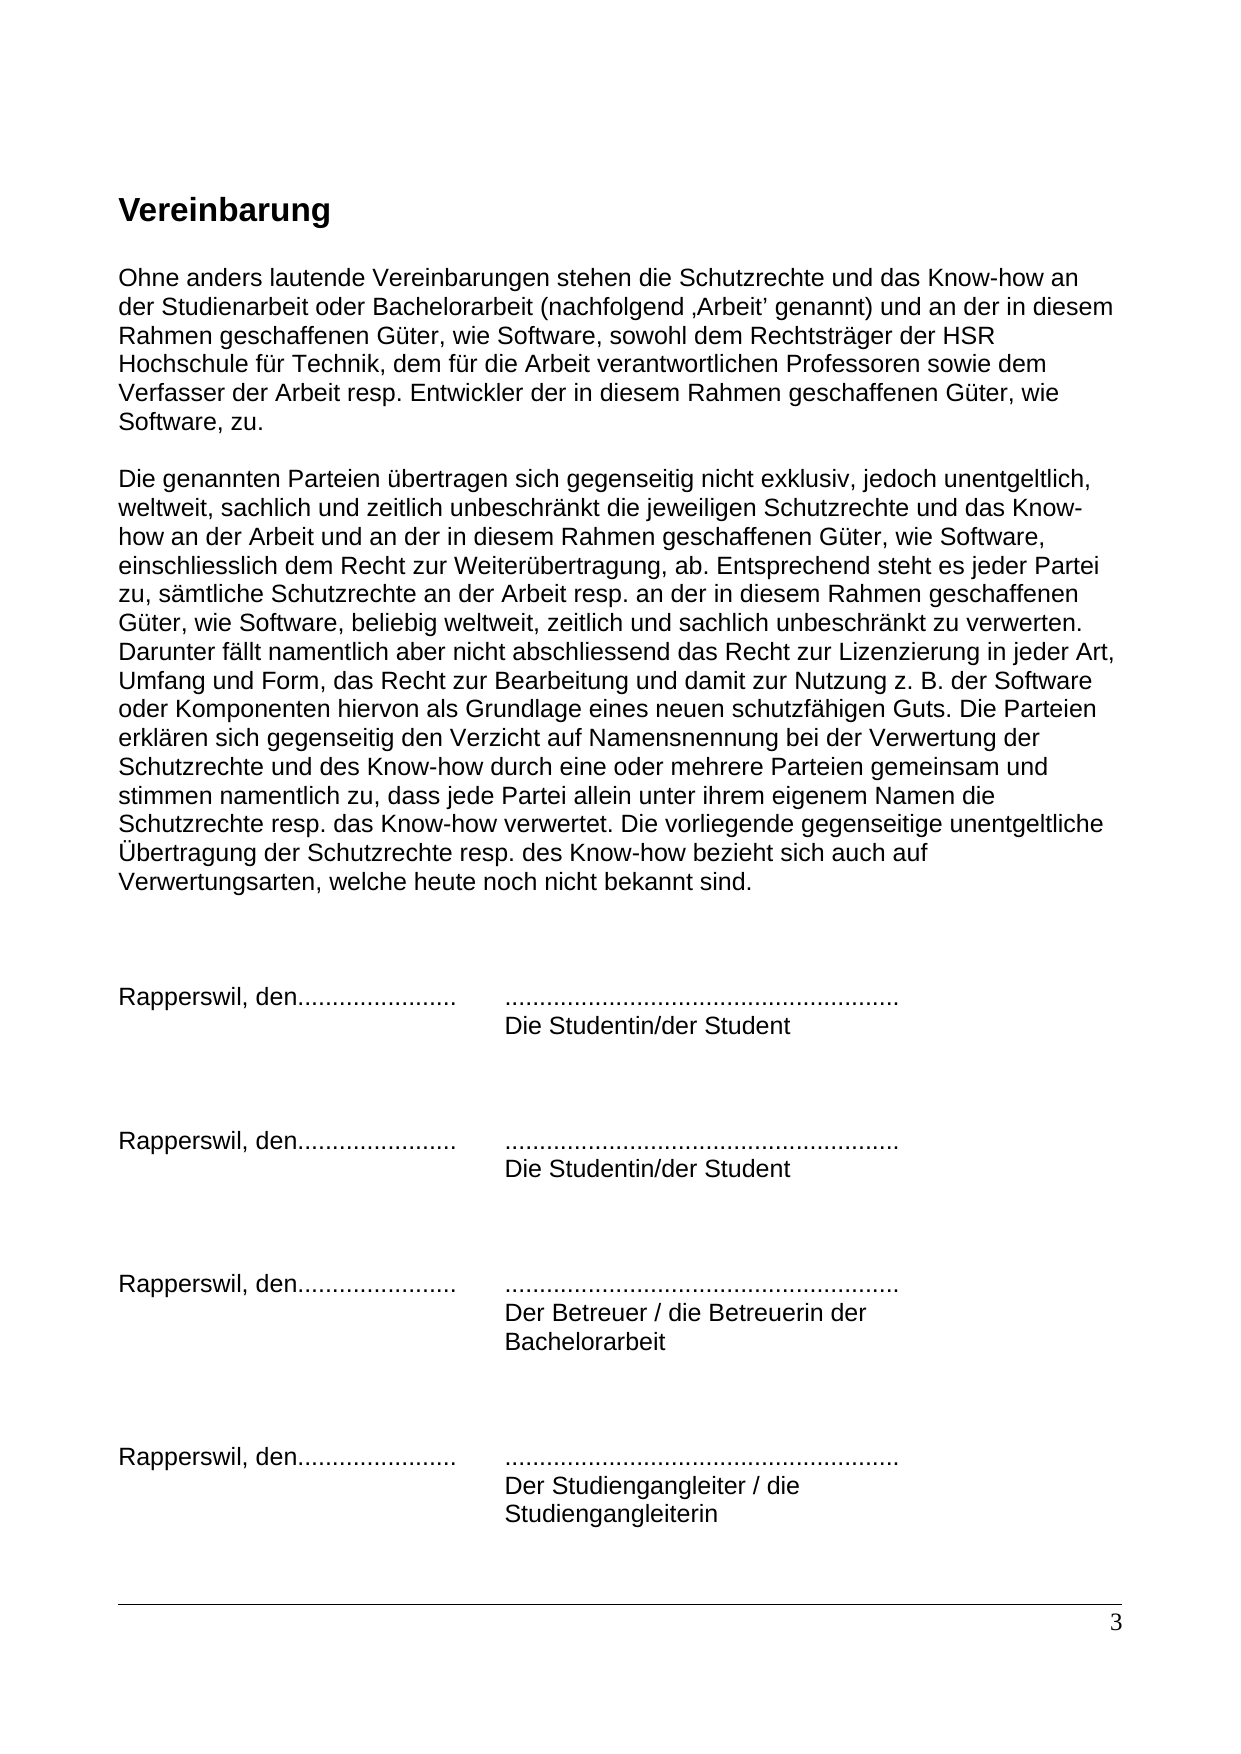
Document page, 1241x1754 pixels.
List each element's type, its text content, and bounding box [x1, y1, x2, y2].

table_header ......................................................... [493, 1068, 1029, 1154]
table_header Rapperswil, den....................... [107, 1068, 493, 1154]
table_cell Die Studentin/der Student [493, 1011, 1029, 1039]
table_cell [107, 1471, 493, 1528]
table_cell [107, 1155, 493, 1183]
table_header Rapperswil, den....................... [107, 925, 493, 1011]
table_cell Der Studiengangleiter / die Studiengangleiterin [493, 1471, 1029, 1528]
subtitle Vereinbarung [118, 190, 1122, 228]
table_header Rapperswil, den....................... [107, 1385, 493, 1471]
table_cell [107, 1298, 493, 1356]
table_cell [107, 1011, 493, 1039]
text Die genannten Parteien übertragen sich gegenseitig nicht exklusiv, jedoch unentgeltlich, weltweit, sachlich und zeitlich unbeschränkt die jeweiligen Schutzrechte und das Know-how an der Arbeit und an der in diesem Rahmen geschaffenen Güter, wie Software, einschliesslich dem Recht zur Weiterübertragung, ab. Entsprechend steht es jeder Partei zu, sämtliche Schutzrechte an der Arbeit resp. an der in diesem Rahmen geschaffenen Güter, wie Software, beliebig weltweit, zeitlich und sachlich unbeschränkt zu verwerten. Darunter fällt namentlich aber nicht abschliessend das Recht zur Lizenzierung in jeder Art, Umfang und Form, das Recht zur Bearbeitung und damit zur Nutzung z. B. der Software oder Komponenten hiervon als Grundlage eines neuen schutzfähigen Guts. Die Parteien erklären sich gegenseitig den Verzicht auf Namensnennung bei der Verwertung der Schutzrechte und des Know-how durch eine oder mehrere Parteien gemeinsam und stimmen namentlich zu, dass jede Partei allein unter ihrem eigenem Namen die Schutzrechte resp. das Know-how verwertet. Die vorliegende gegenseitige unentgeltliche Übertragung der Schutzrechte resp. des Know-how bezieht sich auch auf Verwertungsarten, welche heute noch nicht bekannt sind. [118, 464, 1122, 896]
text Ohne anders lautende Vereinbarungen stehen die Schutzrechte und das Know-how an der Studienarbeit oder Bachelorarbeit (nachfolgend ‚Arbeit’ genannt) und an der in diesem Rahmen geschaffenen Güter, wie Software, sowohl dem Rechtsträger der HSR Hochschule für Technik, dem für die Arbeit verantwortlichen Professoren sowie dem Verfasser der Arbeit resp. Entwickler der in diesem Rahmen geschaffenen Güter, wie Software, zu. [118, 263, 1122, 436]
table_header ......................................................... [493, 1212, 1029, 1298]
table_header Rapperswil, den....................... [107, 1212, 493, 1298]
table_header ......................................................... [493, 925, 1029, 1011]
table_cell Die Studentin/der Student [493, 1155, 1029, 1183]
table_cell Der Betreuer / die Betreuerin der Bachelorarbeit [493, 1298, 1029, 1356]
table_header ......................................................... [493, 1385, 1029, 1471]
